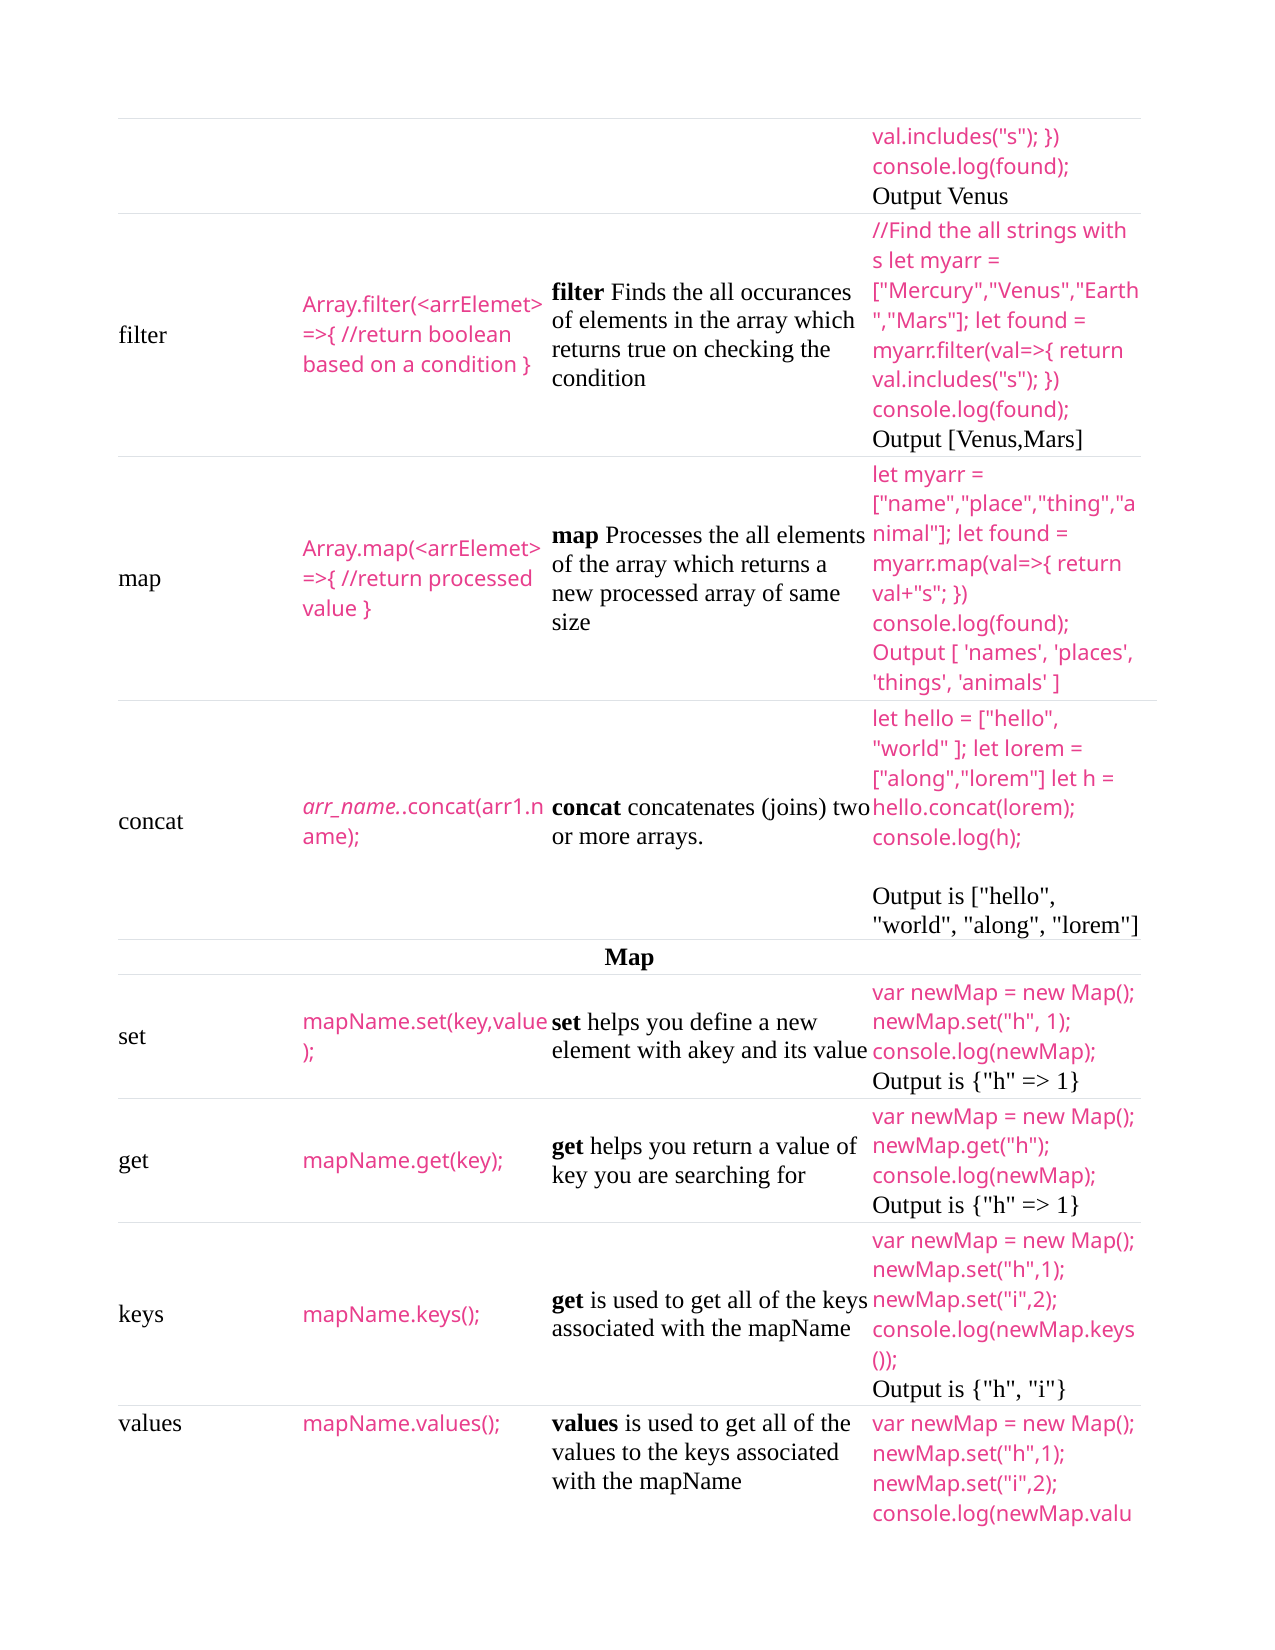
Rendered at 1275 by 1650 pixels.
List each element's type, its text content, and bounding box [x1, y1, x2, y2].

table_cell Array.map(<arrElemet>=>{ //return processed value } [302, 457, 552, 700]
table_cell values is used to get all of the values to the keys associated with the mapName [552, 1406, 872, 1530]
table_cell get is used to get all of the keys associated with the mapName [552, 1223, 872, 1405]
table_cell [552, 119, 872, 212]
table_cell var newMap = new Map(); newMap.set("h", 1); console.log(newMap); Output is {"h" => 1} [872, 975, 1141, 1098]
table_cell let myarr = ["name","place","thing","animal"]; let found = myarr.map(val=>{ return val+"s"; }) console.log(found); Output [ 'names', 'places', 'things', 'animals' ] [872, 457, 1141, 700]
table_cell values [118, 1406, 302, 1530]
table_cell [1141, 701, 1157, 939]
table_cell Map [118, 940, 1141, 973]
table_cell [302, 119, 552, 212]
table_cell concat concatenates (joins) two or more arrays. [552, 701, 872, 939]
table_cell //Find the all strings with s let myarr = ["Mercury","Venus","Earth","Mars"]; let found = myarr.filter(val=>{ return val.includes("s"); }) console.log(found); Output [Venus,Mars] [872, 214, 1141, 456]
table_cell mapName.values(); [302, 1406, 552, 1530]
table_cell var newMap = new Map(); newMap.set("h",1); newMap.set("i",2); console.log(newMap.keys()); Output is {"h", "i"} [872, 1223, 1141, 1405]
table_cell [1141, 213, 1157, 456]
table_cell [1141, 1098, 1157, 1222]
table_cell [1141, 939, 1157, 973]
table_cell [1141, 118, 1157, 212]
table_cell filter Finds the all occurances of elements in the array which returns true on checking the condition [552, 214, 872, 456]
table_cell mapName.set(key,value); [302, 975, 552, 1098]
table_cell filter [118, 214, 302, 456]
table_cell mapName.get(key); [302, 1099, 552, 1222]
table_cell [1141, 1222, 1157, 1405]
table_cell [1141, 456, 1157, 700]
table_cell map [118, 457, 302, 700]
table_cell get helps you return a value of key you are searching for [552, 1099, 872, 1222]
table_cell get [118, 1099, 302, 1222]
table_cell concat [118, 701, 302, 939]
table_cell val.includes("s"); }) console.log(found); Output Venus [872, 119, 1141, 212]
table_cell [1141, 1405, 1157, 1530]
table_cell set [118, 975, 302, 1098]
table_cell [1141, 974, 1157, 1098]
table_cell Array.filter(<arrElemet>=>{ //return boolean based on a condition } [302, 214, 552, 456]
table_cell var newMap = new Map(); newMap.get("h"); console.log(newMap); Output is {"h" => 1} [872, 1099, 1141, 1222]
table_cell mapName.keys(); [302, 1223, 552, 1405]
table_cell [118, 119, 302, 212]
table_cell map Processes the all elements of the array which returns a new processed array of same size [552, 457, 872, 700]
table_cell let hello = ["hello", "world" ]; let lorem = ["along","lorem"] let h = hello.concat(lorem); console.log(h); Output is ["hello", "world", "along", "lorem"] [872, 701, 1141, 939]
table_cell arr_name..concat(arr1.name); [302, 701, 552, 939]
table_cell set helps you define a new element with akey and its value [552, 975, 872, 1098]
table_cell keys [118, 1223, 302, 1405]
table_cell var newMap = new Map(); newMap.set("h",1); newMap.set("i",2); console.log(newMap.valu [872, 1406, 1141, 1530]
